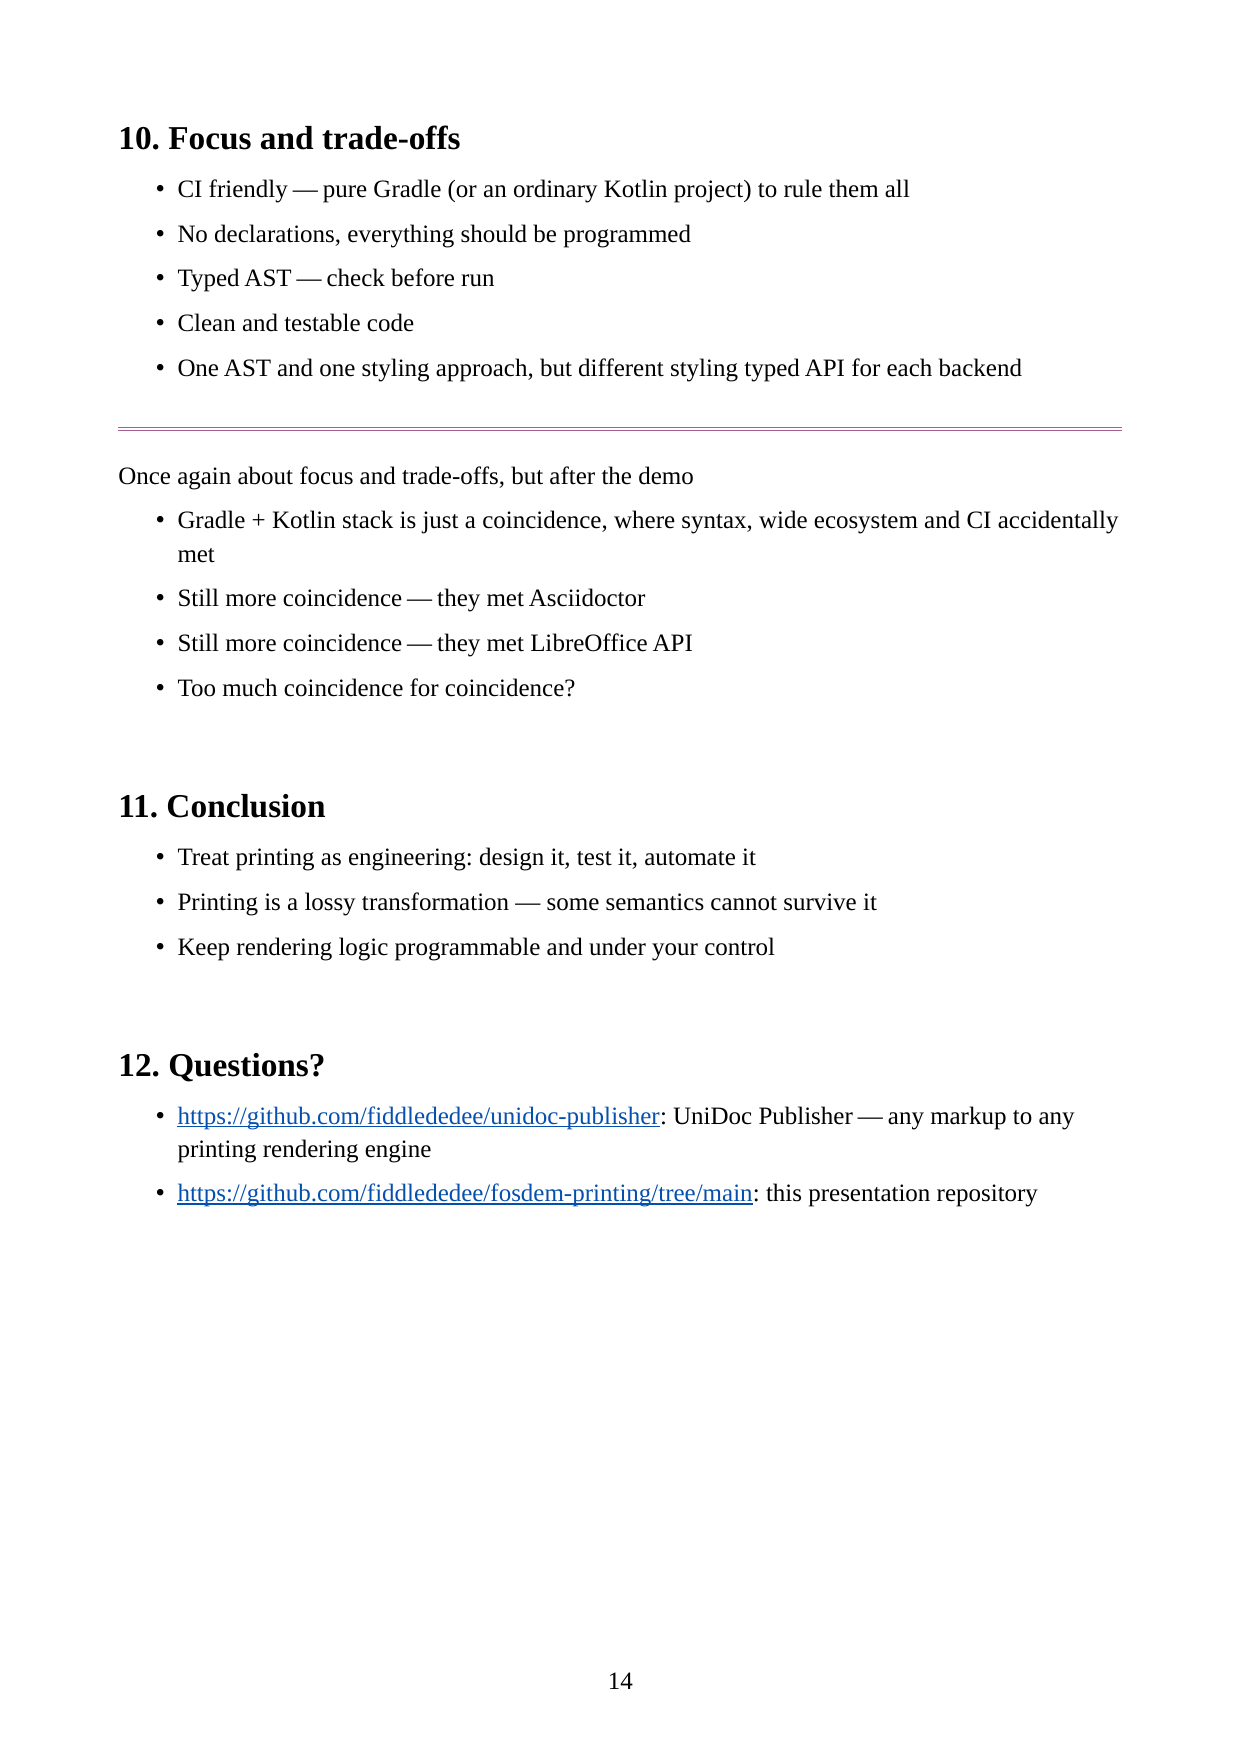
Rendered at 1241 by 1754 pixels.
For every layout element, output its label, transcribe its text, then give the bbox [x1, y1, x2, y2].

list Printing is a lossy transformation — some semantics cannot survive it [177, 887, 1122, 916]
list Still more coincidence — they met Asciidoctor [177, 583, 1122, 612]
subtitle 11. Conclusion [118, 786, 1122, 824]
list Gradle + Kotlin stack is just a coincidence, where syntax, wide ecosystem and CI accidentally met [177, 506, 1122, 567]
list https://github.com/fiddlededee/fosdem-printing/tree/main: this presentation repository [177, 1178, 1122, 1207]
subtitle 12. Questions? [118, 1045, 1122, 1083]
list https://github.com/fiddlededee/unidoc-publisher: UniDoc Publisher — any markup to any printing rendering engine [177, 1101, 1122, 1162]
list Typed AST — check before run [177, 263, 1122, 292]
list Still more coincidence — they met LibreOffice API [177, 628, 1122, 657]
list Treat printing as engineering: design it, test it, automate it [177, 842, 1122, 871]
list CI friendly — pure Gradle (or an ordinary Kotlin project) to rule them all [177, 174, 1122, 203]
text Once again about focus and trade-offs, but after the demo [118, 461, 1122, 489]
list No declarations, everything should be programmed [177, 219, 1122, 247]
subtitle 10. Focus and trade-offs [118, 118, 1122, 156]
list Keep rendering logic programmable and under your control [177, 932, 1122, 960]
list One AST and one styling approach, but different styling typed API for each backend [177, 353, 1122, 382]
list Clean and testable code [177, 308, 1122, 337]
list Too much coincidence for coincidence? [177, 673, 1122, 702]
